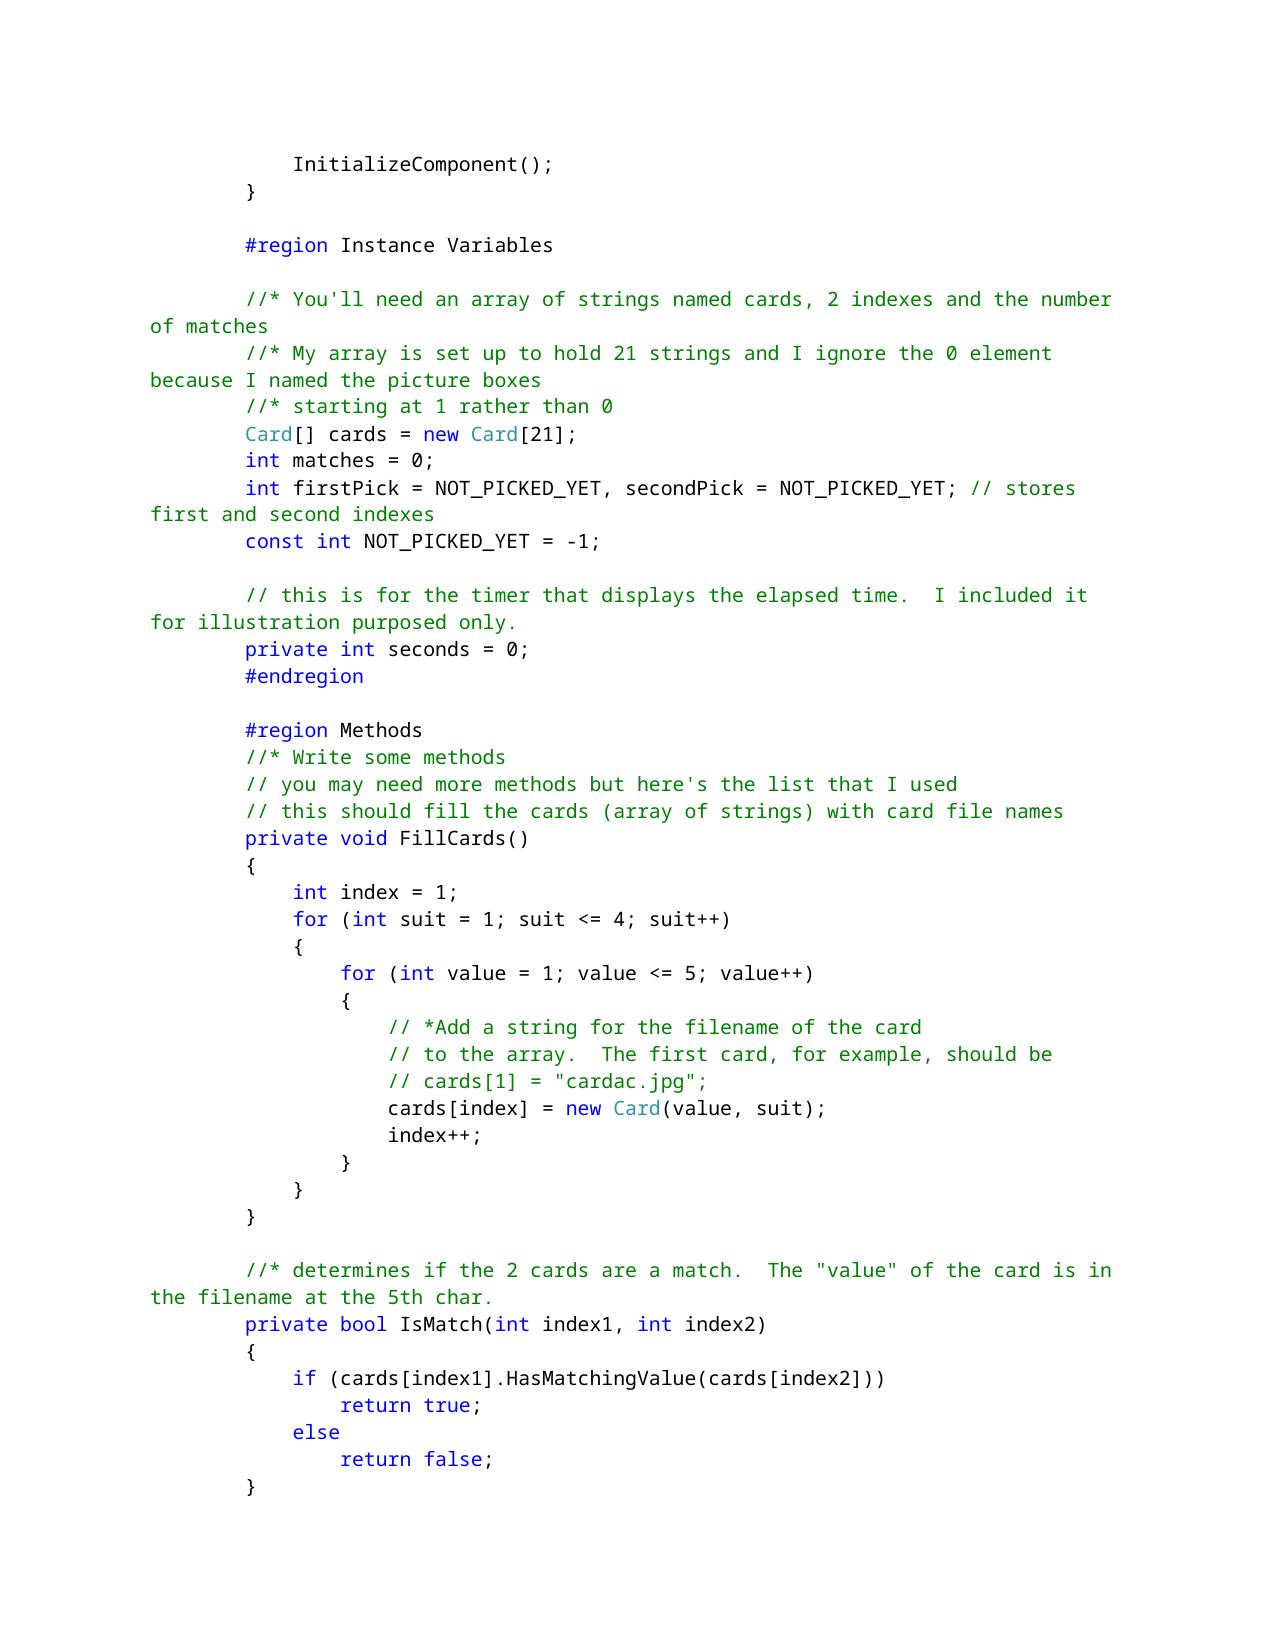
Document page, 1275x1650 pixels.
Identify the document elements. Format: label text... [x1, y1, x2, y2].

text cards[index] = new Card(value, suit); [150, 1094, 1125, 1121]
text InitializeComponent(); [150, 150, 1125, 177]
text private int seconds = 0; [150, 636, 1125, 663]
text #region Methods [150, 717, 1125, 743]
text for (int value = 1; value <= 5; value++) [150, 959, 1125, 986]
text } [150, 177, 1125, 204]
text //* starting at 1 rather than 0 [150, 393, 1125, 420]
text const int NOT_PICKED_YET = -1; [150, 528, 1125, 555]
text else [150, 1418, 1125, 1445]
text #endregion [150, 663, 1125, 689]
text return true; [150, 1391, 1125, 1418]
text private bool IsMatch(int index1, int index2) [150, 1310, 1125, 1337]
text { [150, 932, 1125, 959]
text } [150, 1148, 1125, 1175]
text //* You'll need an array of strings named cards, 2 indexes and the number of matches [150, 285, 1125, 339]
text { [150, 986, 1125, 1013]
text // to the array. The first card, for example, should be [150, 1040, 1125, 1067]
text // this should fill the cards (array of strings) with card file names [150, 797, 1125, 824]
text { [150, 1337, 1125, 1364]
text index++; [150, 1121, 1125, 1148]
text //* My array is set up to hold 21 strings and I ignore the 0 element because I named the picture boxes [150, 339, 1125, 393]
text if (cards[index1].HasMatchingValue(cards[index2])) [150, 1364, 1125, 1391]
text } [150, 1202, 1125, 1229]
text // you may need more methods but here's the list that I used [150, 771, 1125, 797]
text // *Add a string for the filename of the card [150, 1013, 1125, 1040]
text Card[] cards = new Card[21]; [150, 420, 1125, 447]
text //* determines if the 2 cards are a match. The "value" of the card is in the filename at the 5th char. [150, 1256, 1125, 1310]
text //* Write some methods [150, 743, 1125, 771]
text private void FillCards() [150, 824, 1125, 851]
text int index = 1; [150, 878, 1125, 905]
text } [150, 1175, 1125, 1202]
text { [150, 851, 1125, 878]
text int firstPick = NOT_PICKED_YET, secondPick = NOT_PICKED_YET; // stores first and second indexes [150, 474, 1125, 528]
text #region Instance Variables [150, 231, 1125, 258]
text } [150, 1472, 1125, 1499]
text return false; [150, 1445, 1125, 1472]
text // cards[1] = "cardac.jpg"; [150, 1067, 1125, 1094]
text int matches = 0; [150, 447, 1125, 474]
text // this is for the timer that displays the elapsed time. I included it for illustration purposed only. [150, 582, 1125, 636]
text for (int suit = 1; suit <= 4; suit++) [150, 905, 1125, 932]
